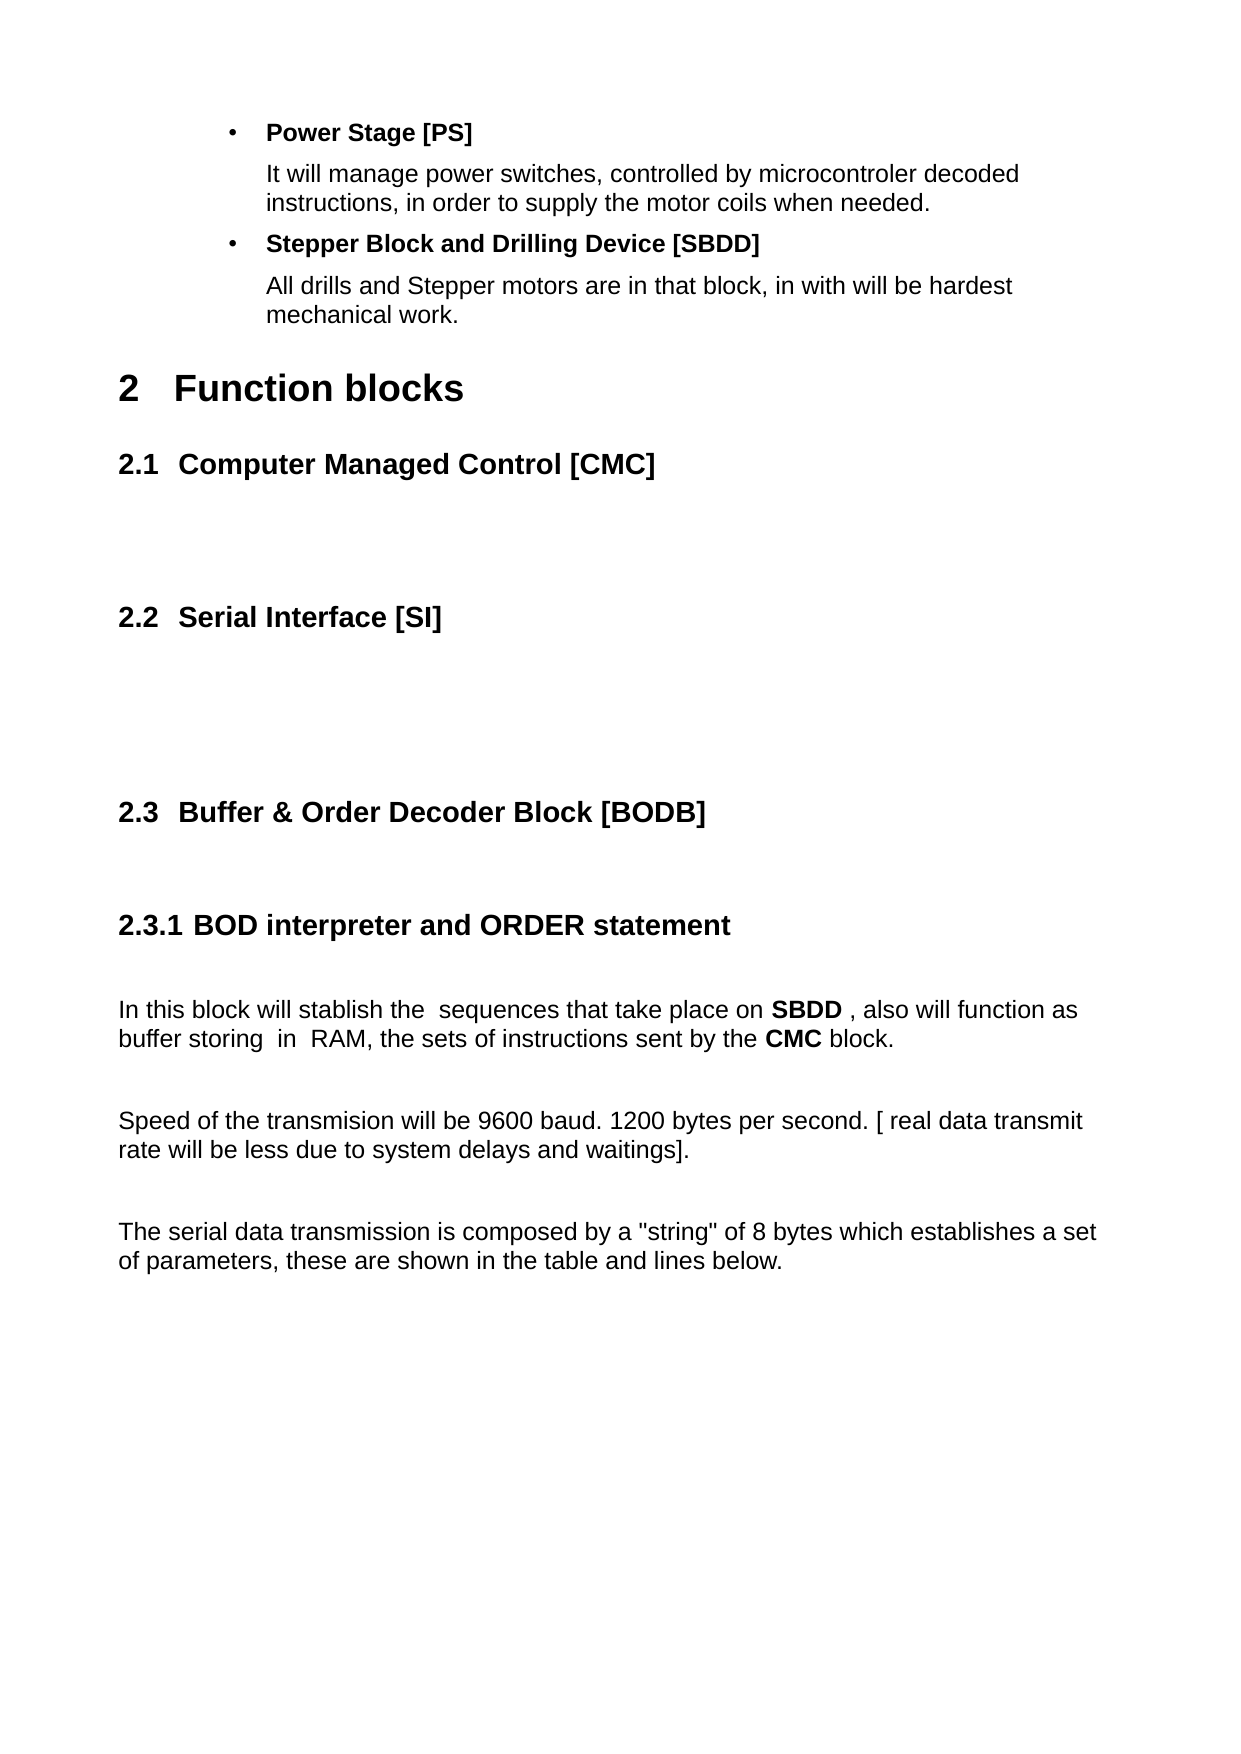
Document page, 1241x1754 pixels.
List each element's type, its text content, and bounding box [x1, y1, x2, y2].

subtitle Function blocks [118, 366, 1122, 409]
list All drills and Stepper motors are in that block, in with will be hardest mechanical work. [228, 271, 1122, 328]
text The serial data transmission is composed by a "string" of 8 bytes which establishes a set of parameters, these are shown in the table and lines below. [118, 1217, 1122, 1275]
subtitle BOD interpreter and ORDER statement [118, 908, 1122, 941]
list Stepper Block and Drilling Device [SBDD] [228, 229, 1122, 258]
subtitle Serial Interface [SI] [118, 601, 1122, 634]
subtitle Computer Managed Control [CMC] [118, 447, 1122, 481]
text In this block will stablish the sequences that take place on SBDD , also will function as buffer storing in RAM, the sets of instructions sent by the CMC block. [118, 995, 1122, 1052]
list It will manage power switches, controlled by microcontroler decoded instructions, in order to supply the motor coils when needed. [228, 159, 1122, 217]
text Speed of the transmision will be 9600 baud. 1200 bytes per second. [ real data transmit rate will be less due to system delays and waitings]. [118, 1106, 1122, 1164]
subtitle Buffer & Order Decoder Block [BODB] [118, 795, 1122, 829]
list Power Stage [PS] [228, 118, 1122, 147]
